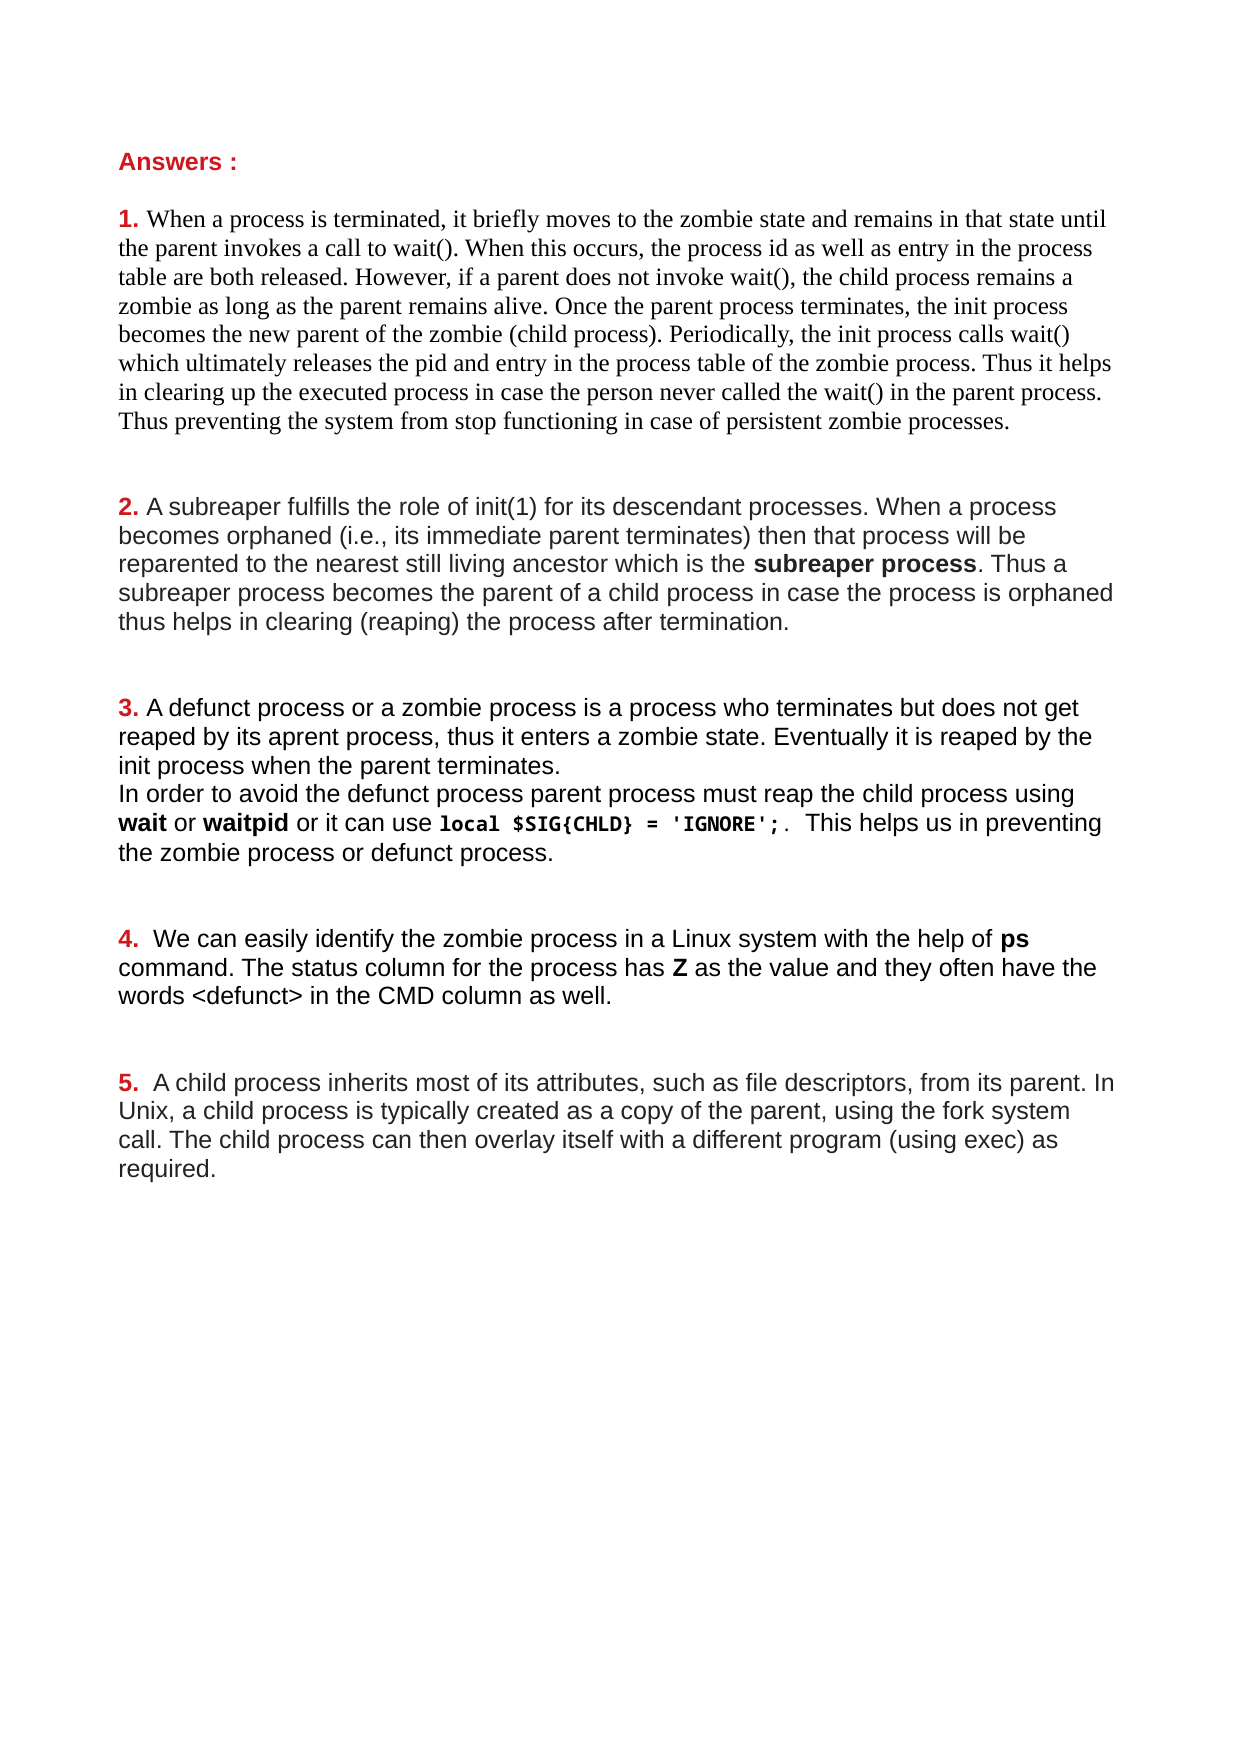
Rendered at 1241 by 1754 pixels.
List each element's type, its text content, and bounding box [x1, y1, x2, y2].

text In order to avoid the defunct process parent process must reap the child process using wait or waitpid or it can use local $SIG{CHLD} = 'IGNORE';. This helps us in preventing the zombie process or defunct process. [118, 779, 1122, 866]
text 3. A defunct process or a zombie process is a process who terminates but does not get reaped by its aprent process, thus it enters a zombie state. Eventually it is reaped by the init process when the parent terminates. [118, 693, 1122, 779]
text 1. When a process is terminated, it briefly moves to the zombie state and remains in that state until the parent invokes a call to wait(). When this occurs, the process id as well as entry in the process table are both released. However, if a parent does not invoke wait(), the child process remains a zombie as long as the parent remains alive. Once the parent process terminates, the init process becomes the new parent of the zombie (child process). Periodically, the init process calls wait() which ultimately releases the pid and entry in the process table of the zombie process. Thus it helps in clearing up the executed process in case the person never called the wait() in the parent process. Thus preventing the system from stop functioning in case of persistent zombie processes. [118, 204, 1122, 434]
text Answers : [118, 147, 1122, 176]
text 2. A subreaper fulfills the role of init(1) for its descendant processes. When a process becomes orphaned (i.e., its immediate parent terminates) then that process will be reparented to the nearest still living ancestor which is the subreaper process. Thus a subreaper process becomes the parent of a child process in case the process is orphaned thus helps in clearing (reaping) the process after termination. [118, 492, 1122, 636]
text 5. A child process inherits most of its attributes, such as file descriptors, from its parent. In Unix, a child process is typically created as a copy of the parent, using the fork system call. The child process can then overlay itself with a different program (using exec) as required. [118, 1068, 1122, 1183]
text 4. We can easily identify the zombie process in a Linux system with the help of ps command. The status column for the process has Z as the value and they often have the words <defunct> in the CMD column as well. [118, 924, 1122, 1010]
